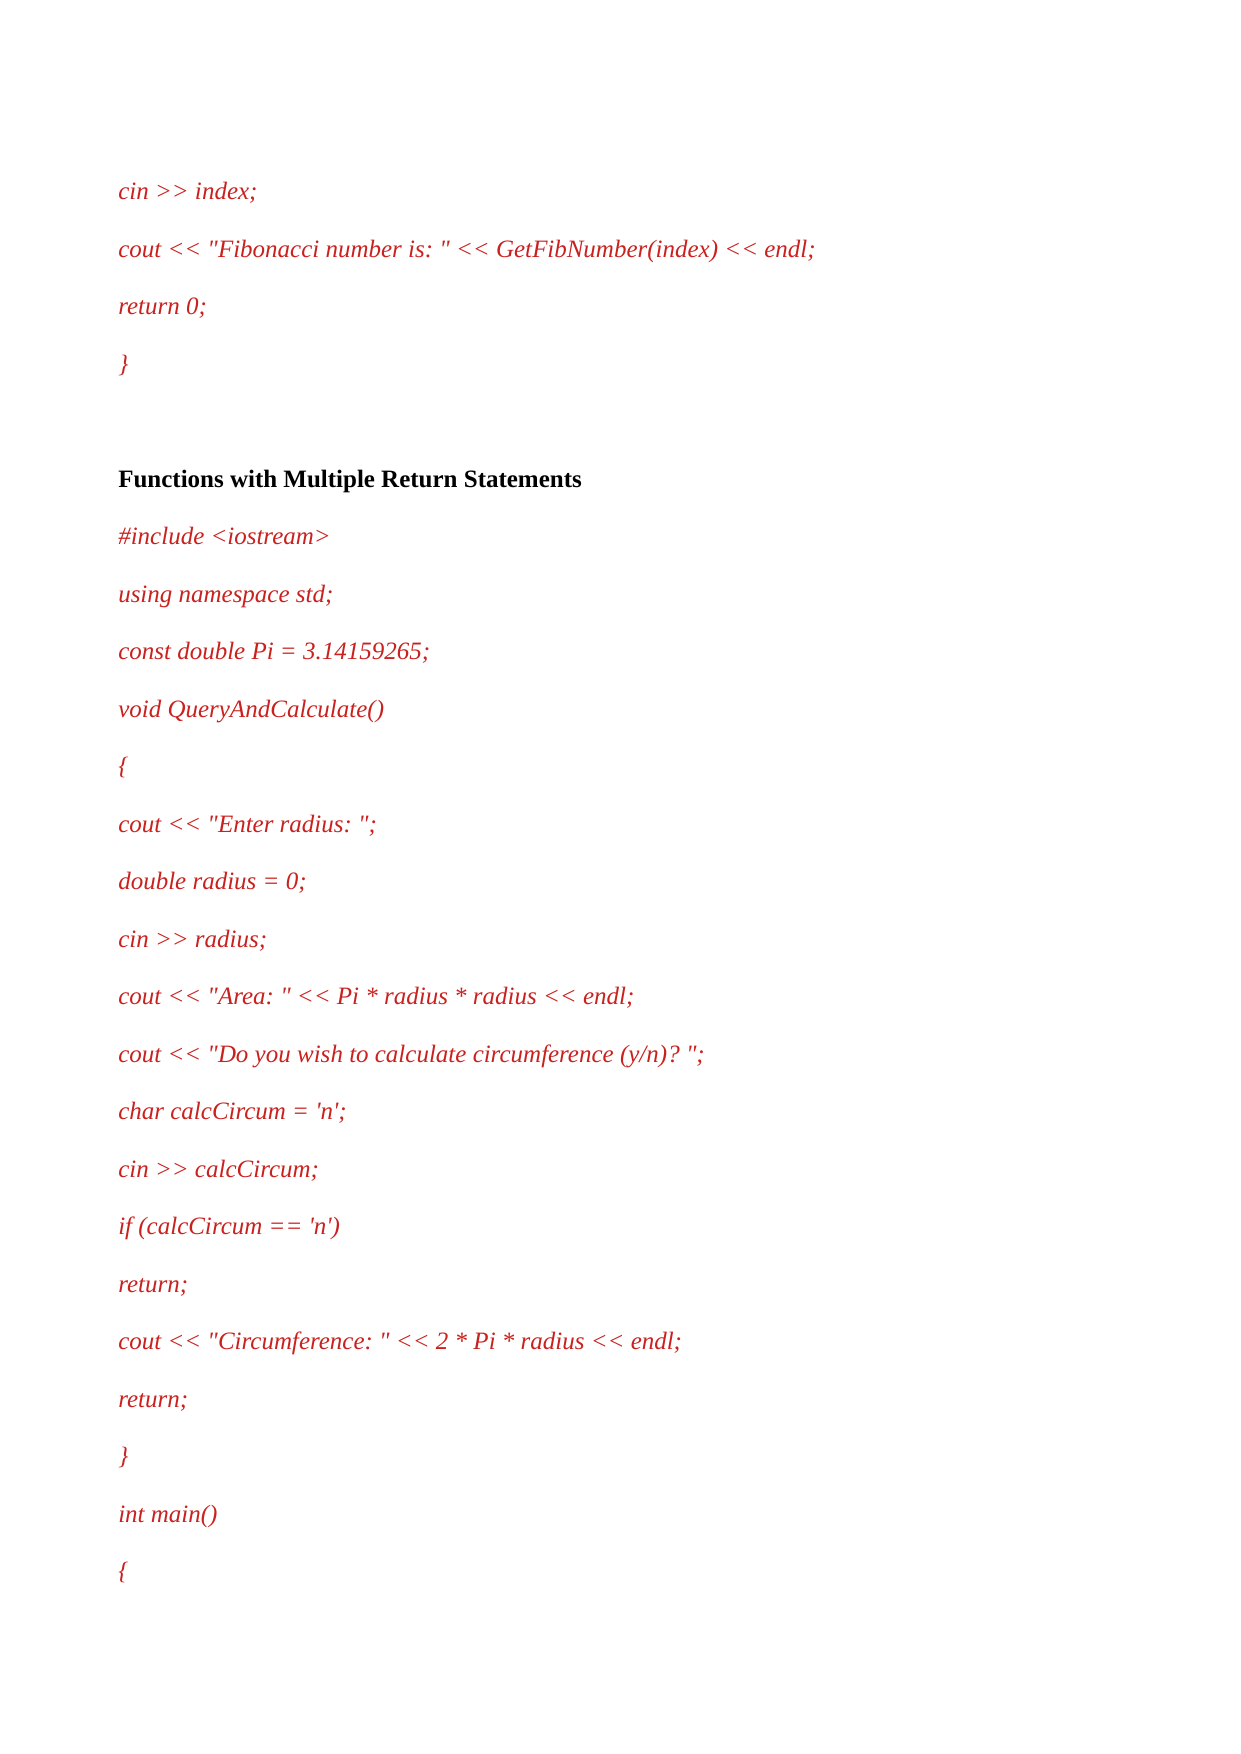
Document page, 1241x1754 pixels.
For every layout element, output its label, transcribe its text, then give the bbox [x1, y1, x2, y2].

text cin >> index; [118, 176, 1122, 205]
text int main() [118, 1499, 1122, 1528]
text cout << "Do you wish to calculate circumference (y/n)? "; [118, 1039, 1122, 1068]
text Functions with Multiple Return Statements [118, 464, 1122, 493]
text return 0; [118, 291, 1122, 320]
text using namespace std; [118, 579, 1122, 608]
text double radius = 0; [118, 866, 1122, 895]
text cin >> calcCircum; [118, 1154, 1122, 1183]
text cin >> radius; [118, 924, 1122, 953]
text cout << "Area: " << Pi * radius * radius << endl; [118, 981, 1122, 1010]
text cout << "Fibonacci number is: " << GetFibNumber(index) << endl; [118, 234, 1122, 263]
text { [118, 1556, 1122, 1585]
text #include <iostream> [118, 521, 1122, 550]
text } [118, 1441, 1122, 1470]
text const double Pi = 3.14159265; [118, 636, 1122, 665]
text cout << "Enter radius: "; [118, 809, 1122, 838]
text } [118, 349, 1122, 378]
text return; [118, 1384, 1122, 1413]
text void QueryAndCalculate() [118, 694, 1122, 723]
text return; [118, 1269, 1122, 1298]
text cout << "Circumference: " << 2 * Pi * radius << endl; [118, 1326, 1122, 1355]
text char calcCircum = 'n'; [118, 1096, 1122, 1125]
text { [118, 751, 1122, 780]
text if (calcCircum == 'n') [118, 1211, 1122, 1240]
